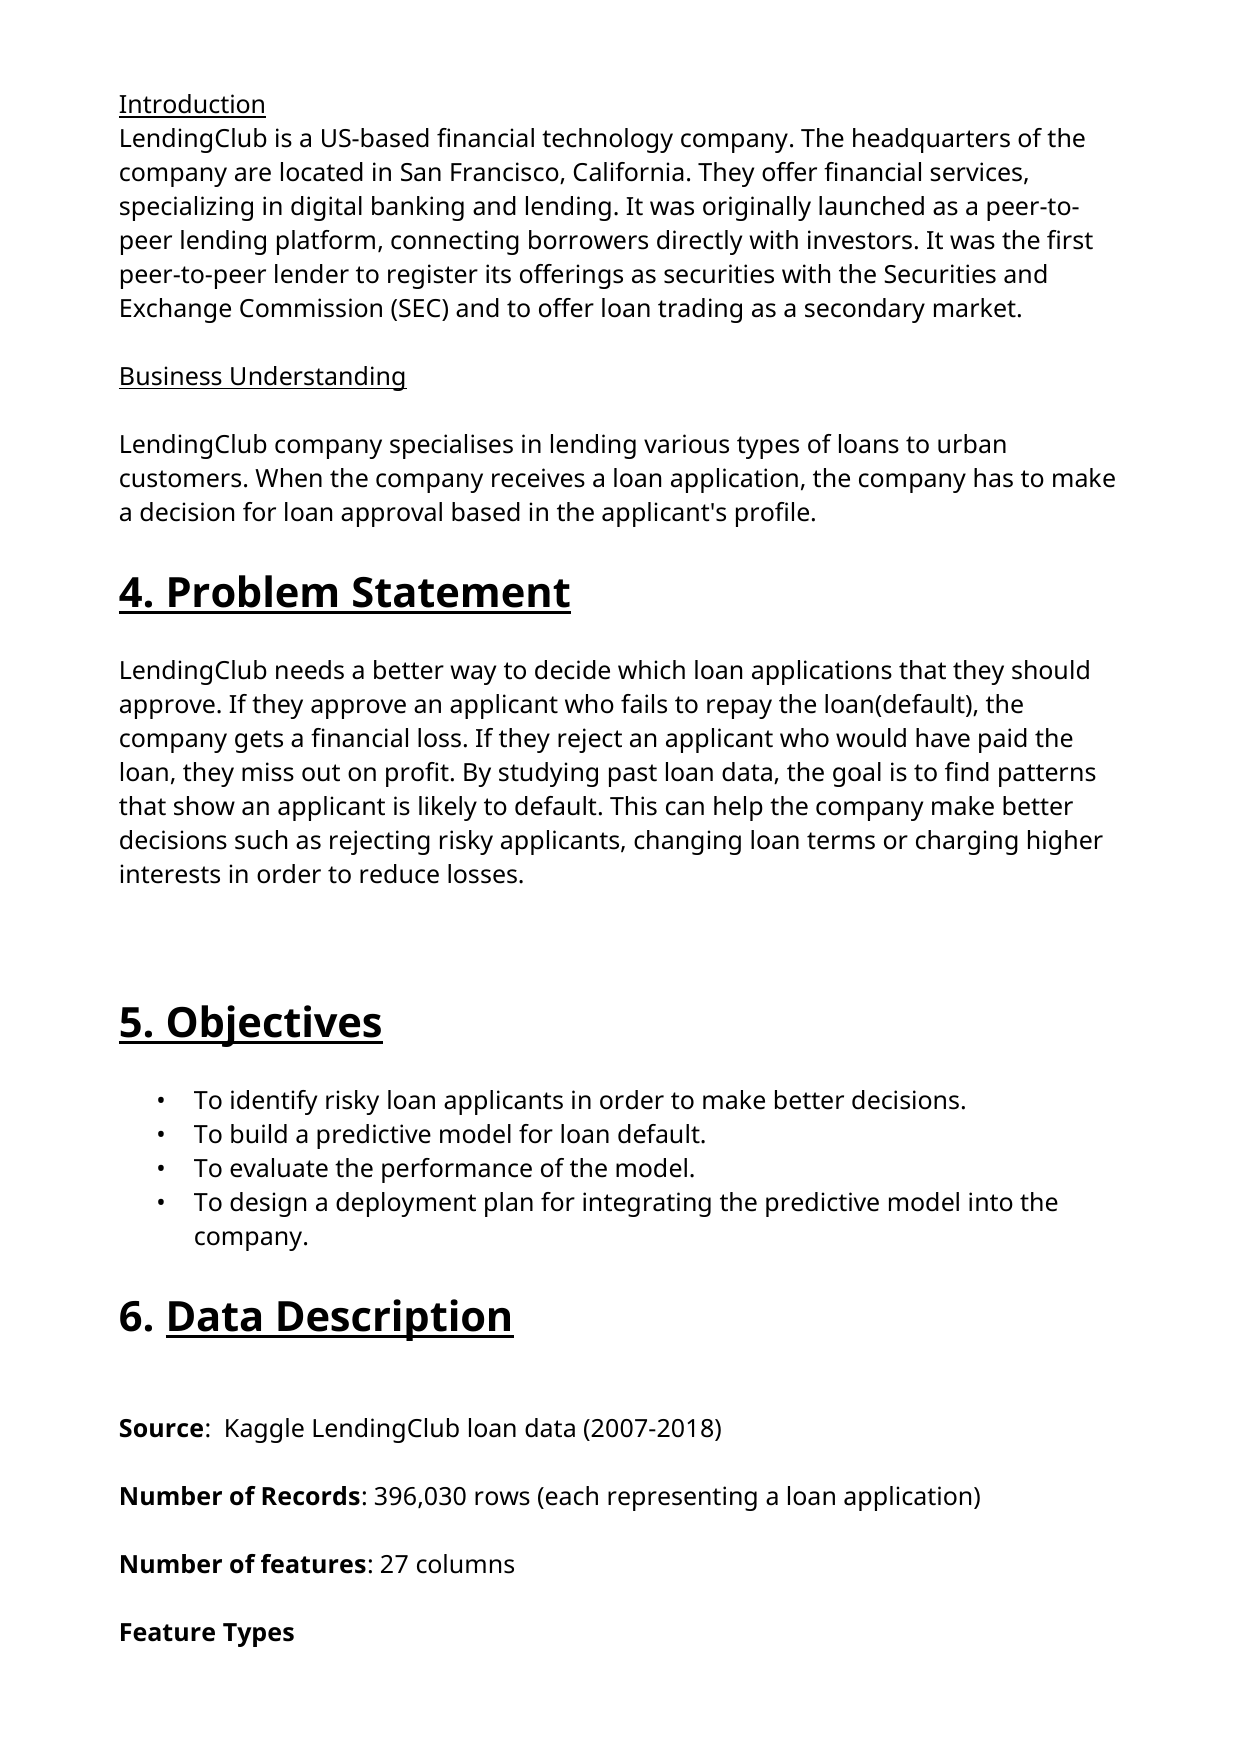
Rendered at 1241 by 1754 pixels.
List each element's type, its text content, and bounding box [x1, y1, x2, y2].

text LendingClub company specialises in lending various types of loans to urban customers. When the company receives a loan application, the company has to make a decision for loan approval based in the applicant's profile. [119, 427, 1121, 529]
list To design a deployment plan for integrating the predictive model into the company. [156, 1185, 1121, 1253]
subtitle Objectives [119, 993, 1121, 1049]
text Feature Types [119, 1615, 1121, 1649]
text Number of Records: 396,030 rows (each representing a loan application) [119, 1479, 1121, 1513]
subtitle Problem Statement [119, 563, 1121, 619]
list To build a predictive model for loan default. [156, 1117, 1121, 1151]
text Introduction [119, 87, 1121, 121]
text Business Understanding [119, 359, 1121, 393]
text LendingClub needs a better way to decide which loan applications that they should approve. If they approve an applicant who fails to repay the loan(default), the company gets a financial loss. If they reject an applicant who would have paid the loan, they miss out on profit. By studying past loan data, the goal is to find patterns that show an applicant is likely to default. This can help the company make better decisions such as rejecting risky applicants, changing loan terms or charging higher interests in order to reduce losses. [119, 653, 1121, 891]
text Source: Kaggle LendingClub loan data (2007-2018) [119, 1411, 1121, 1445]
list To identify risky loan applicants in order to make better decisions. [156, 1083, 1121, 1117]
list To evaluate the performance of the model. [156, 1151, 1121, 1185]
subtitle Data Description [119, 1287, 1121, 1343]
text Number of features: 27 columns [119, 1547, 1121, 1581]
text LendingClub is a US-based financial technology company. The headquarters of the company are located in San Francisco, California. They offer financial services, specializing in digital banking and lending. It was originally launched as a peer-to-peer lending platform, connecting borrowers directly with investors. It was the first peer-to-peer lender to register its offerings as securities with the Securities and Exchange Commission (SEC) and to offer loan trading as a secondary market. [119, 121, 1121, 325]
